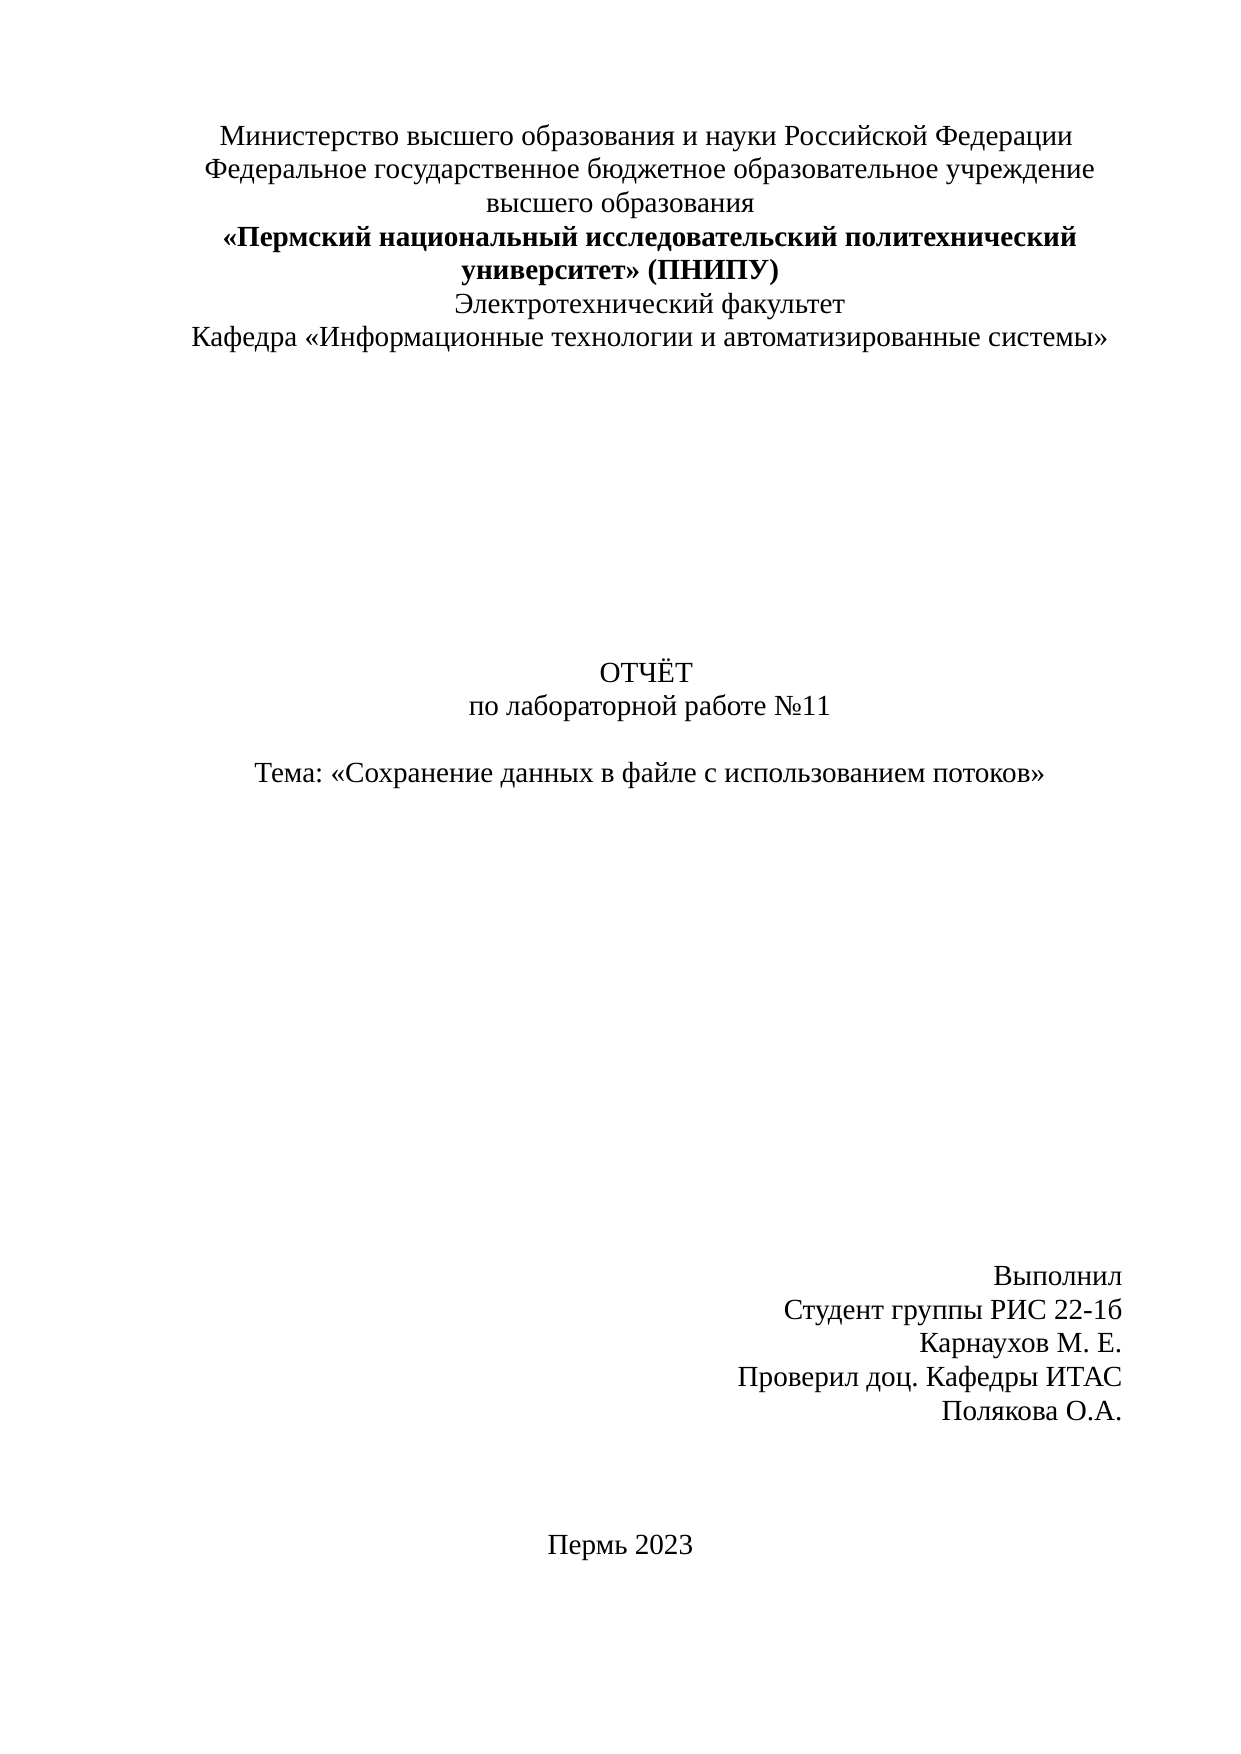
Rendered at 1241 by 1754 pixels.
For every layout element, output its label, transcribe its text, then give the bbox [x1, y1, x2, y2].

text «Пермский национальный исследовательский политехнический университет» (ПНИПУ) [118, 219, 1122, 286]
text Студент группы РИС 22-1б [614, 1292, 1122, 1326]
text Федеральное государственное бюджетное образовательное учреждение высшего образования [118, 152, 1122, 219]
text Проверил доц. Кафедры ИТАС [614, 1359, 1122, 1393]
text Выполнил [614, 1258, 1122, 1292]
text Пермь 2023 [118, 1527, 1122, 1560]
text Тема: «Сохранение данных в файле с использованием потоков» [118, 755, 1122, 789]
text Министерство высшего образования и науки Российской Федерации [118, 118, 1122, 152]
text Полякова О.А. [614, 1393, 1122, 1426]
text Электротехнический факультет [118, 286, 1122, 319]
text Карнаухов М. Е. [614, 1326, 1122, 1359]
text Кафедра «Информационные технологии и автоматизированные системы» [118, 319, 1122, 353]
text по лабораторной работе №11 [118, 688, 1122, 722]
text ОТЧЁТ [118, 655, 1122, 688]
